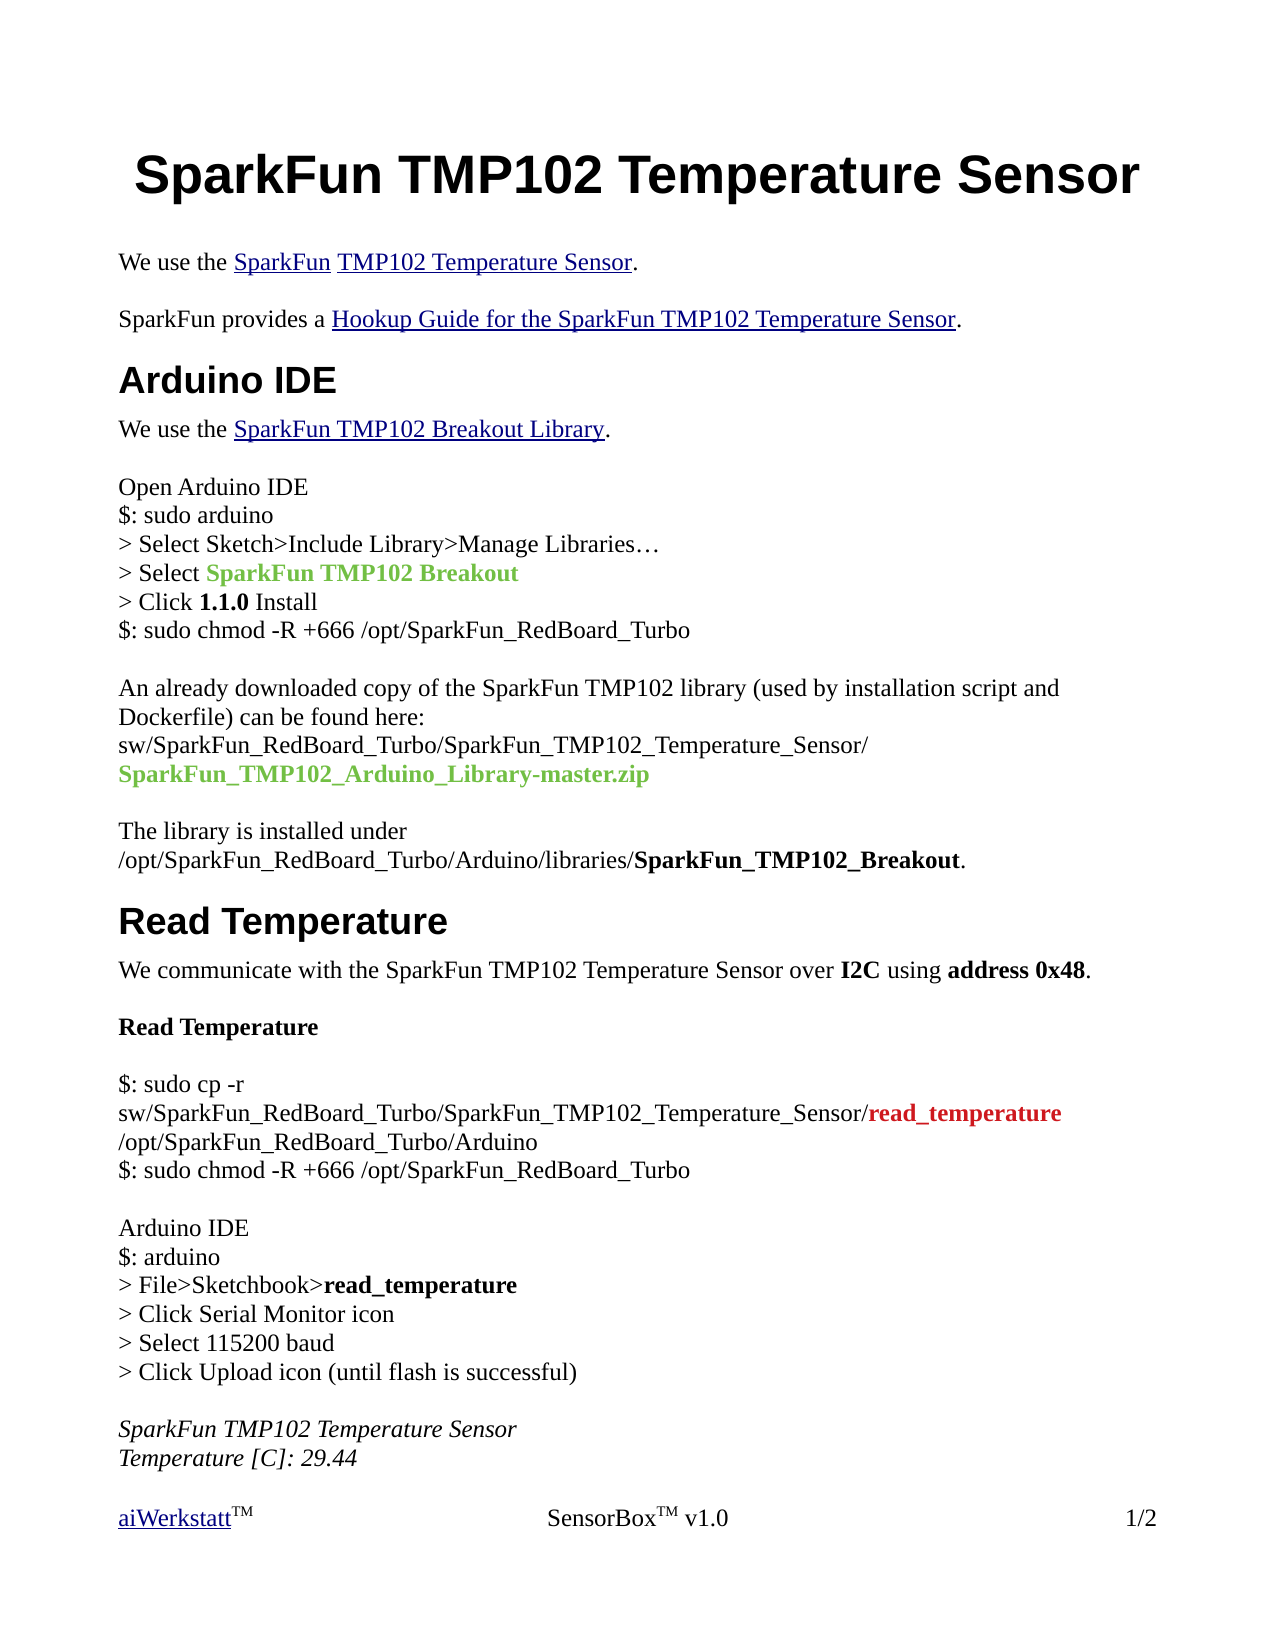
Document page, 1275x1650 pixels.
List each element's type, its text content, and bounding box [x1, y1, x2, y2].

title SparkFun TMP102 Temperature Sensor [118, 143, 1157, 205]
text > Click Upload icon (until flash is successful) [118, 1357, 1157, 1386]
text $: sudo cp -r sw/SparkFun_RedBoard_Turbo/SparkFun_TMP102_Temperature_Sensor/read_temperature /opt/SparkFun_RedBoard_Turbo/Arduino [118, 1069, 1157, 1156]
text $: arduino [118, 1242, 1157, 1271]
text SparkFun provides a Hookup Guide for the SparkFun TMP102 Temperature Sensor. [118, 304, 1157, 333]
text > Select Sketch>Include Library>Manage Libraries… [118, 529, 1157, 558]
text Temperature [C]: 29.44 [118, 1443, 1157, 1471]
text SparkFun TMP102 Temperature Sensor [118, 1414, 1157, 1443]
text Open Arduino IDE [118, 472, 1157, 500]
text Read Temperature [118, 1012, 1157, 1041]
text Arduino IDE [118, 1213, 1157, 1242]
subtitle Arduino IDE [118, 358, 1157, 402]
text /opt/SparkFun_RedBoard_Turbo/Arduino/libraries/SparkFun_TMP102_Breakout. [118, 845, 1157, 874]
text > File>Sketchbook>read_temperature [118, 1271, 1157, 1299]
text We use the SparkFun TMP102 Breakout Library. [118, 414, 1157, 443]
subtitle Read Temperature [118, 899, 1157, 942]
text > Select SparkFun TMP102 Breakout [118, 558, 1157, 587]
text > Select 115200 baud [118, 1328, 1157, 1357]
text An already downloaded copy of the SparkFun TMP102 library (used by installation script and Dockerfile) can be found here: [118, 673, 1157, 730]
text > Click 1.1.0 Install [118, 587, 1157, 615]
text $: sudo chmod -R +666 /opt/SparkFun_RedBoard_Turbo [118, 615, 1157, 644]
text We use the SparkFun TMP102 Temperature Sensor. [118, 247, 1157, 275]
text The library is installed under [118, 816, 1157, 845]
text sw/SparkFun_RedBoard_Turbo/SparkFun_TMP102_Temperature_Sensor/SparkFun_TMP102_Arduino_Library-master.zip [118, 730, 1157, 788]
text $: sudo arduino [118, 500, 1157, 529]
text $: sudo chmod -R +666 /opt/SparkFun_RedBoard_Turbo [118, 1156, 1157, 1184]
text > Click Serial Monitor icon [118, 1299, 1157, 1328]
text We communicate with the SparkFun TMP102 Temperature Sensor over I2C using address 0x48. [118, 955, 1157, 983]
